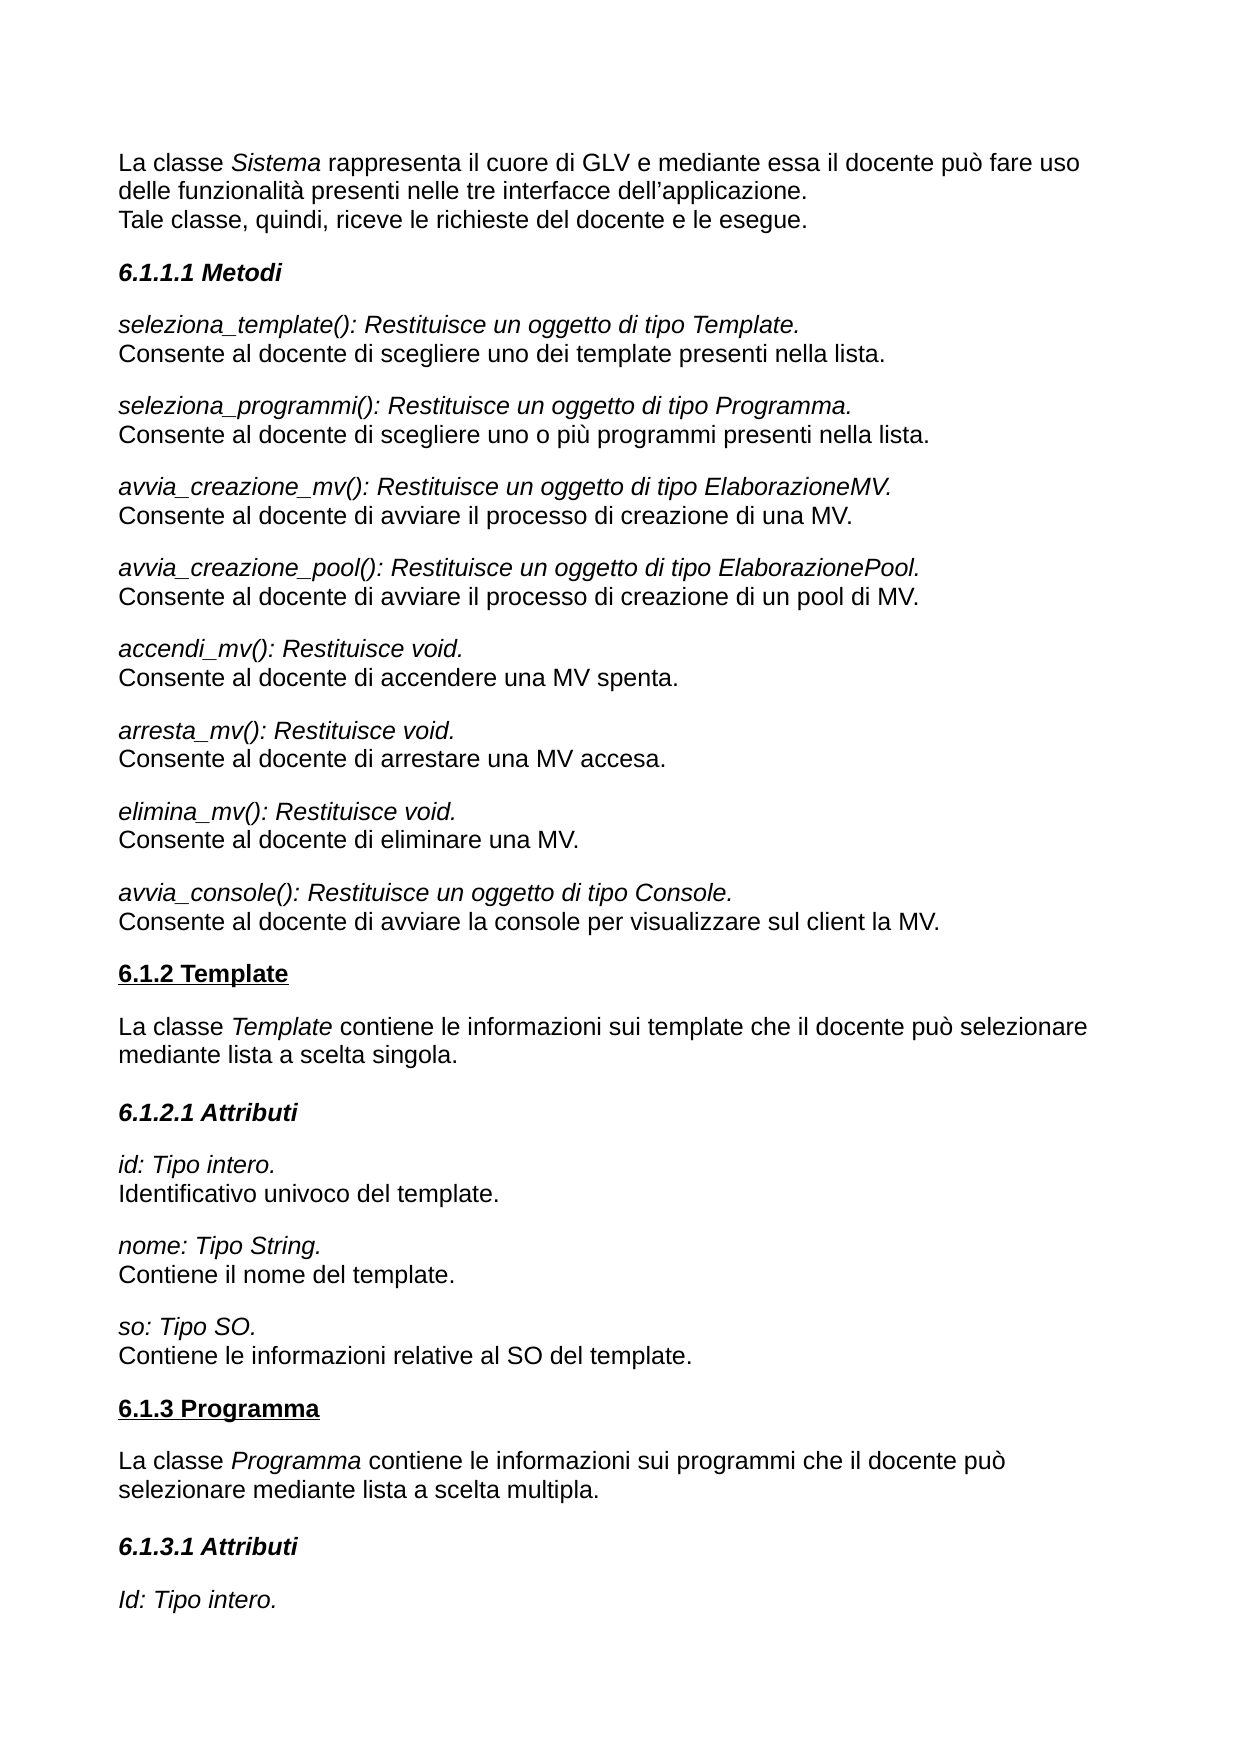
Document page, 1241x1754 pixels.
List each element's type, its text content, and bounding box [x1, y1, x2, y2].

text Identificativo univoco del template. [118, 1179, 1122, 1208]
text La classe Template contiene le informazioni sui template che il docente può selezionare mediante lista a scelta singola. [118, 1011, 1122, 1069]
text avvia_creazione_pool(): Restituisce un oggetto di tipo ElaborazionePool. [118, 553, 1122, 582]
text avvia_console(): Restituisce un oggetto di tipo Console. [118, 878, 1122, 907]
text 6.1.3 Programma [118, 1393, 1122, 1422]
text Consente al docente di scegliere uno o più programmi presenti nella lista. [118, 420, 1122, 448]
text 6.1.2 Template [118, 959, 1122, 988]
text Consente al docente di eliminare una MV. [118, 826, 1122, 854]
text Consente al docente di avviare il processo di creazione di un pool di MV. [118, 582, 1122, 611]
text seleziona_programmi(): Restituisce un oggetto di tipo Programma. [118, 391, 1122, 420]
text 6.1.2.1 Attributi [118, 1098, 1122, 1126]
text Consente al docente di avviare il processo di creazione di una MV. [118, 501, 1122, 530]
text so: Tipo SO. [118, 1312, 1122, 1341]
text Consente al docente di accendere una MV spenta. [118, 663, 1122, 692]
text arresta_mv(): Restituisce void. [118, 716, 1122, 744]
text nome: Tipo String. [118, 1231, 1122, 1260]
text id: Tipo intero. [118, 1150, 1122, 1179]
text avvia_creazione_mv(): Restituisce un oggetto di tipo ElaborazioneMV. [118, 472, 1122, 501]
text Contiene il nome del template. [118, 1260, 1122, 1289]
text 6.1.3.1 Attributi [118, 1532, 1122, 1561]
text 6.1.1.1 Metodi [118, 257, 1122, 286]
text La classe Sistema rappresenta il cuore di GLV e mediante essa il docente può fare uso delle funzionalità presenti nelle tre interfacce dell’applicazione. [118, 148, 1122, 205]
text Consente al docente di arrestare una MV accesa. [118, 744, 1122, 773]
text Id: Tipo intero. [118, 1584, 1122, 1613]
text La classe Programma contiene le informazioni sui programmi che il docente può selezionare mediante lista a scelta multipla. [118, 1446, 1122, 1503]
text accendi_mv(): Restituisce void. [118, 634, 1122, 663]
text Consente al docente di avviare la console per visualizzare sul client la MV. [118, 907, 1122, 935]
text Contiene le informazioni relative al SO del template. [118, 1341, 1122, 1370]
text Tale classe, quindi, riceve le richieste del docente e le esegue. [118, 205, 1122, 234]
text elimina_mv(): Restituisce void. [118, 797, 1122, 826]
text seleziona_template(): Restituisce un oggetto di tipo Template. [118, 310, 1122, 339]
text Consente al docente di scegliere uno dei template presenti nella lista. [118, 339, 1122, 367]
